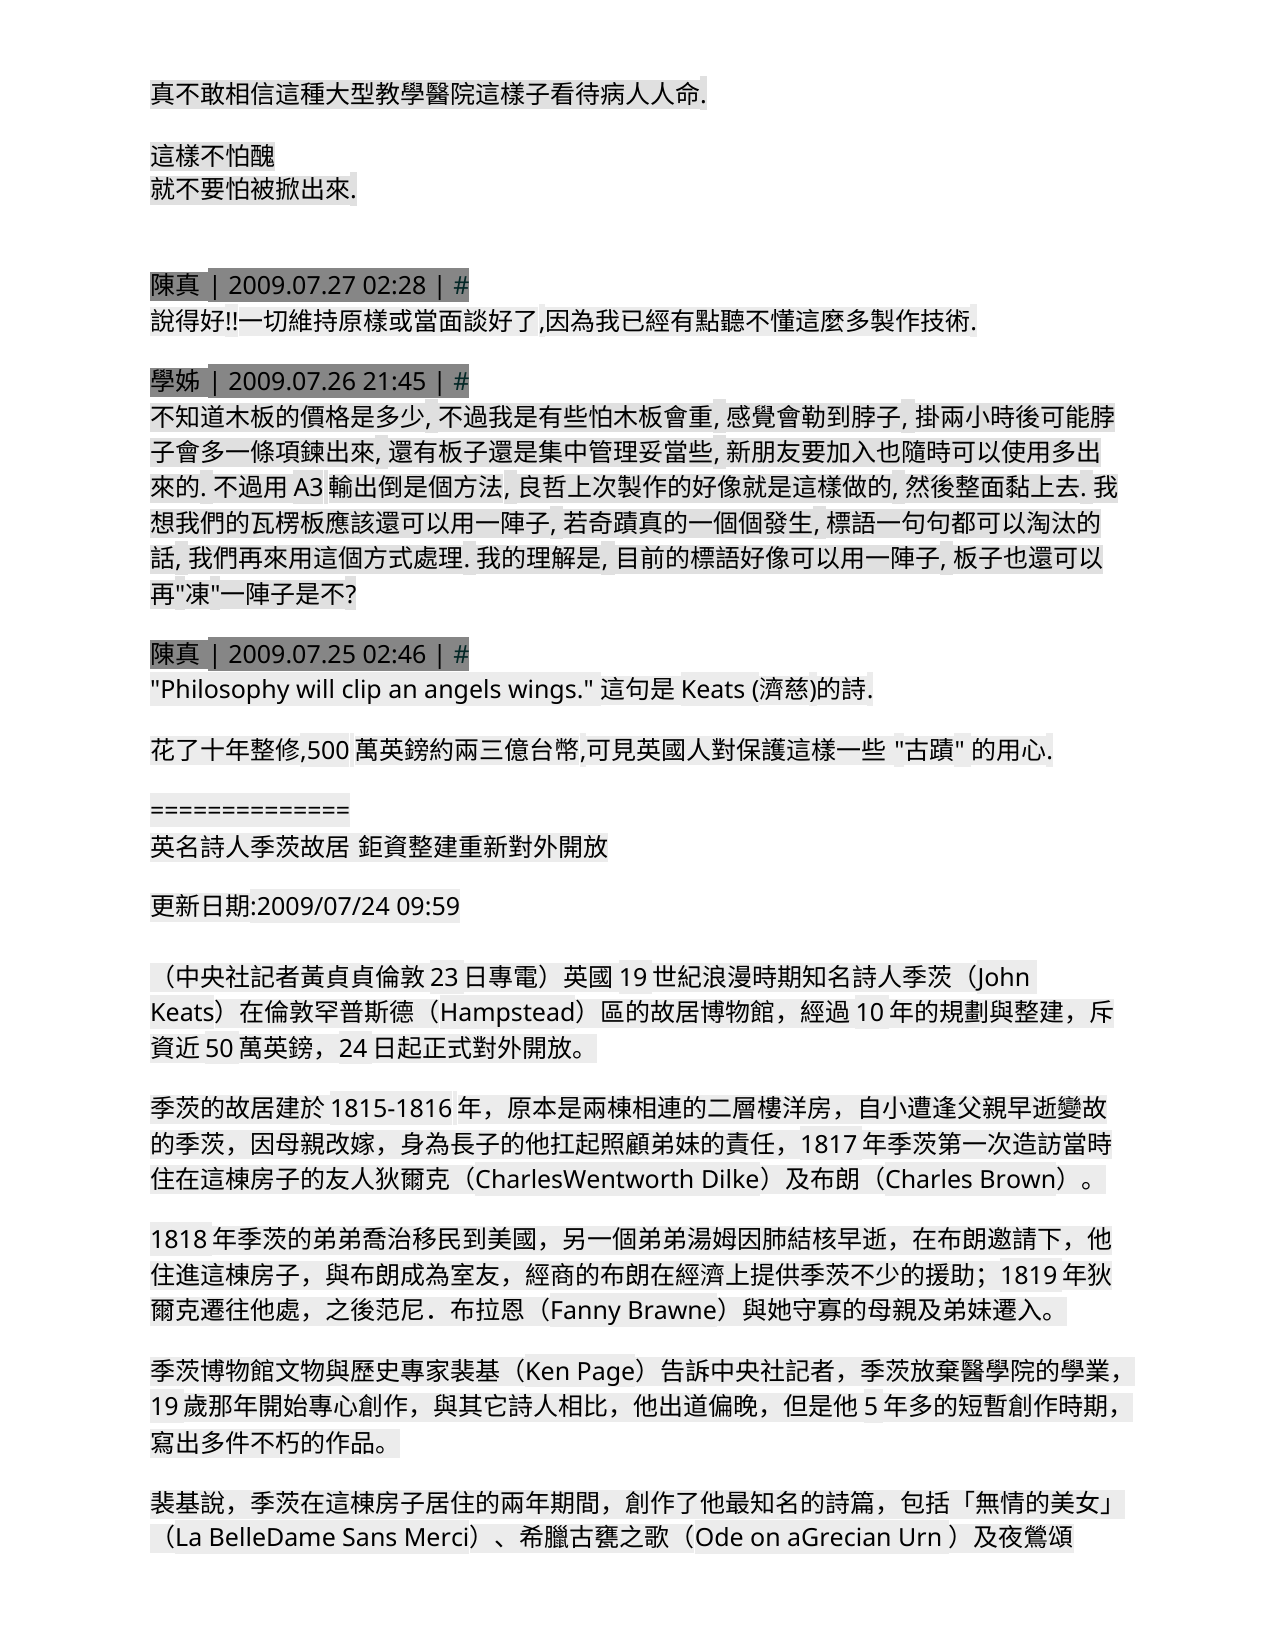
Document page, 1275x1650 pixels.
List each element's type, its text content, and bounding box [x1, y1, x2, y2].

text "Philosophy will clip an angels wings." 這句是Keats (濟慈)的詩. [150, 671, 1125, 706]
text 陳真 | 2009.07.27 02:28 | # [150, 267, 1125, 302]
text 裴基說，季茨在這棟房子居住的兩年期間，創作了他最知名的詩篇，包括「無情的美女」（La BelleDame Sans Merci）、希臘古甕之歌（Ode on aGrecian Urn ）及夜鶯頌 [150, 1483, 1125, 1554]
text 真不敢相信這種大型教學醫院這樣子看待病人人命. [150, 75, 1125, 110]
text 學姊 | 2009.07.26 21:45 | # [150, 362, 1125, 398]
text ============== 英名詩人季茨故居 鉅資整建重新對外開放 [150, 792, 1125, 862]
text 陳真 | 2009.07.25 02:46 | # [150, 635, 1125, 671]
text 說得好!!一切維持原樣或當面談好了,因為我已經有點聽不懂這麼多製作技術. [150, 302, 1125, 337]
text 更新日期:2009/07/24 09:59 （中央社記者黃貞貞倫敦23日專電）英國19世紀浪漫時期知名詩人季茨（John Keats）在倫敦罕普斯德（Hampstead）區的故居博物館，經過10年的規劃與整建，斥資近50萬英鎊，24日起正式對外開放。 [150, 887, 1125, 1064]
text 1818年季茨的弟弟喬治移民到美國，另一個弟弟湯姆因肺結核早逝，在布朗邀請下，他住進這棟房子，與布朗成為室友，經商的布朗在經濟上提供季茨不少的援助；1819年狄爾克遷往他處，之後范尼．布拉恩（Fanny Brawne）與她守寡的母親及弟妹遷入。 [150, 1221, 1125, 1327]
text 花了十年整修,500萬英鎊約兩三億台幣,可見英國人對保護這樣一些 "古蹟" 的用心. [150, 731, 1125, 767]
text 不知道木板的價格是多少, 不過我是有些怕木板會重, 感覺會勒到脖子, 掛兩小時後可能脖子會多一條項鍊出來, 還有板子還是集中管理妥當些, 新朋友要加入也隨時可以使用多出來的. 不過用A3輸出倒是個方法, 良哲上次製作的好像就是這樣做的, 然後整面黏上去. 我想我們的瓦楞板應該還可以用一陣子, 若奇蹟真的一個個發生, 標語一句句都可以淘汰的話, 我們再來用這個方式處理. 我的理解是, 目前的標語好像可以用一陣子, 板子也還可以再"凍"一陣子是不? [150, 398, 1125, 610]
text 季茨博物館文物與歷史專家裴基（Ken Page）告訴中央社記者，季茨放棄醫學院的學業，19歲那年開始專心創作，與其它詩人相比，他出道偏晚，但是他5年多的短暫創作時期，寫出多件不朽的作品。 [150, 1352, 1125, 1458]
text 這樣不怕醜 就不要怕被掀出來. [150, 135, 1125, 242]
text 季茨的故居建於1815-1816年，原本是兩棟相連的二層樓洋房，自小遭逢父親早逝變故的季茨，因母親改嫁，身為長子的他扛起照顧弟妹的責任，1817年季茨第一次造訪當時住在這棟房子的友人狄爾克（CharlesWentworth Dilke）及布朗（Charles Brown）。 [150, 1089, 1125, 1196]
